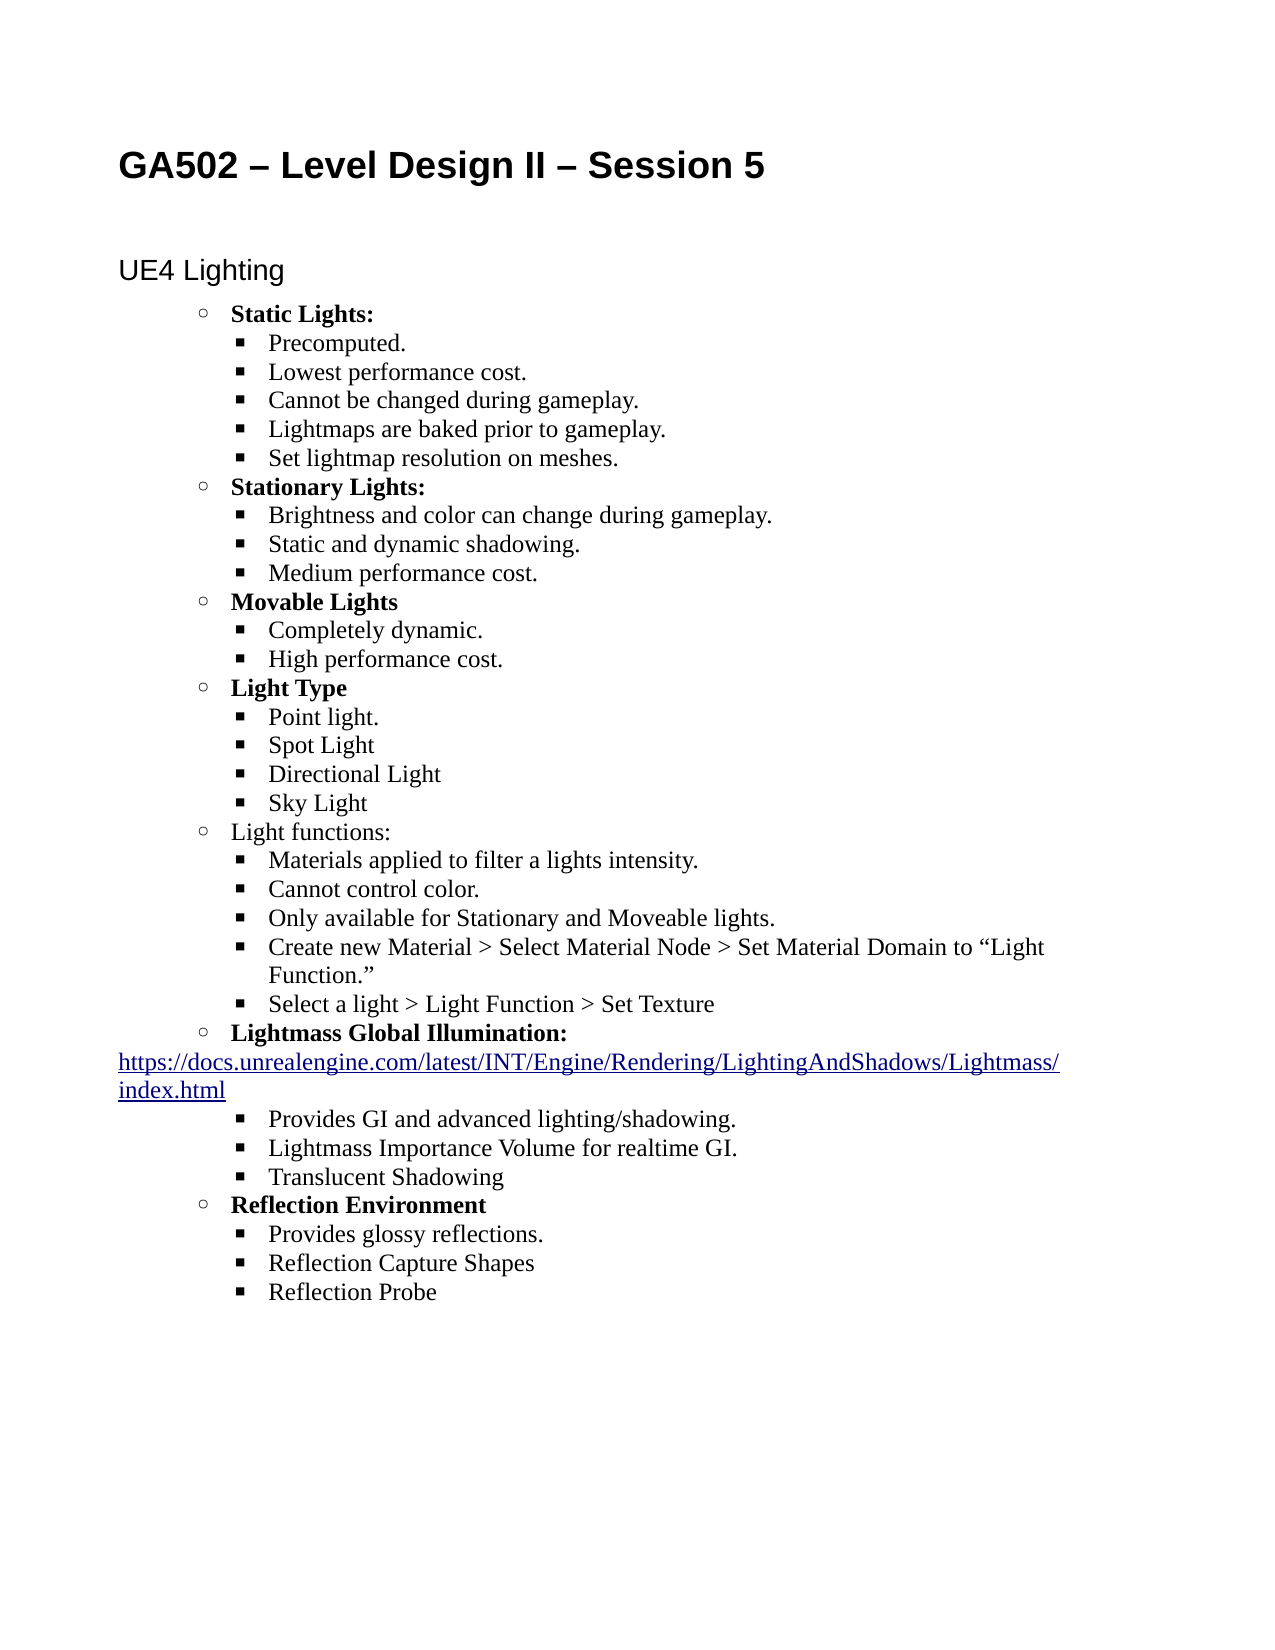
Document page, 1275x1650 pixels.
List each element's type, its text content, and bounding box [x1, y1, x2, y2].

list Precomputed. [231, 328, 1157, 357]
list Reflection Capture Shapes [231, 1248, 1157, 1277]
list Provides glossy reflections. [231, 1219, 1157, 1248]
list High performance cost. [231, 644, 1157, 673]
list Provides GI and advanced lighting/shadowing. [231, 1104, 1157, 1133]
list Set lightmap resolution on meshes. [231, 443, 1157, 472]
list Movable Lights [193, 587, 1157, 615]
list Cannot be changed during gameplay. [231, 385, 1157, 414]
list Light Type [193, 673, 1157, 702]
subtitle UE4 Lighting [118, 253, 1157, 287]
list Lowest performance cost. [231, 357, 1157, 385]
list Point light. [231, 702, 1157, 730]
list Select a light > Light Function > Set Texture [231, 989, 1157, 1018]
list Spot Light [231, 730, 1157, 759]
list Create new Material > Select Material Node > Set Material Domain to “Light Function.” [231, 932, 1157, 989]
list Only available for Stationary and Moveable lights. [231, 903, 1157, 932]
list Translucent Shadowing [231, 1162, 1157, 1190]
text https://docs.unrealengine.com/latest/INT/Engine/Rendering/LightingAndShadows/Lightmass/index.html [118, 1047, 1157, 1104]
list Lightmass Global Illumination: [193, 1018, 1157, 1047]
list Stationary Lights: [193, 472, 1157, 500]
list Static Lights: [193, 299, 1157, 328]
list Sky Light [231, 788, 1157, 817]
list Static and dynamic shadowing. [231, 529, 1157, 558]
list Lightmass Importance Volume for realtime GI. [231, 1133, 1157, 1162]
list Cannot control color. [231, 874, 1157, 903]
list Medium performance cost. [231, 558, 1157, 587]
list Materials applied to filter a lights intensity. [231, 845, 1157, 874]
list Reflection Environment [193, 1190, 1157, 1219]
list Lightmaps are baked prior to gameplay. [231, 414, 1157, 443]
list Directional Light [231, 759, 1157, 788]
subtitle GA502 – Level Design II – Session 5 [118, 143, 1157, 187]
list Reflection Probe [231, 1277, 1157, 1305]
list Brightness and color can change during gameplay. [231, 500, 1157, 529]
list Completely dynamic. [231, 615, 1157, 644]
list Light functions: [193, 817, 1157, 845]
